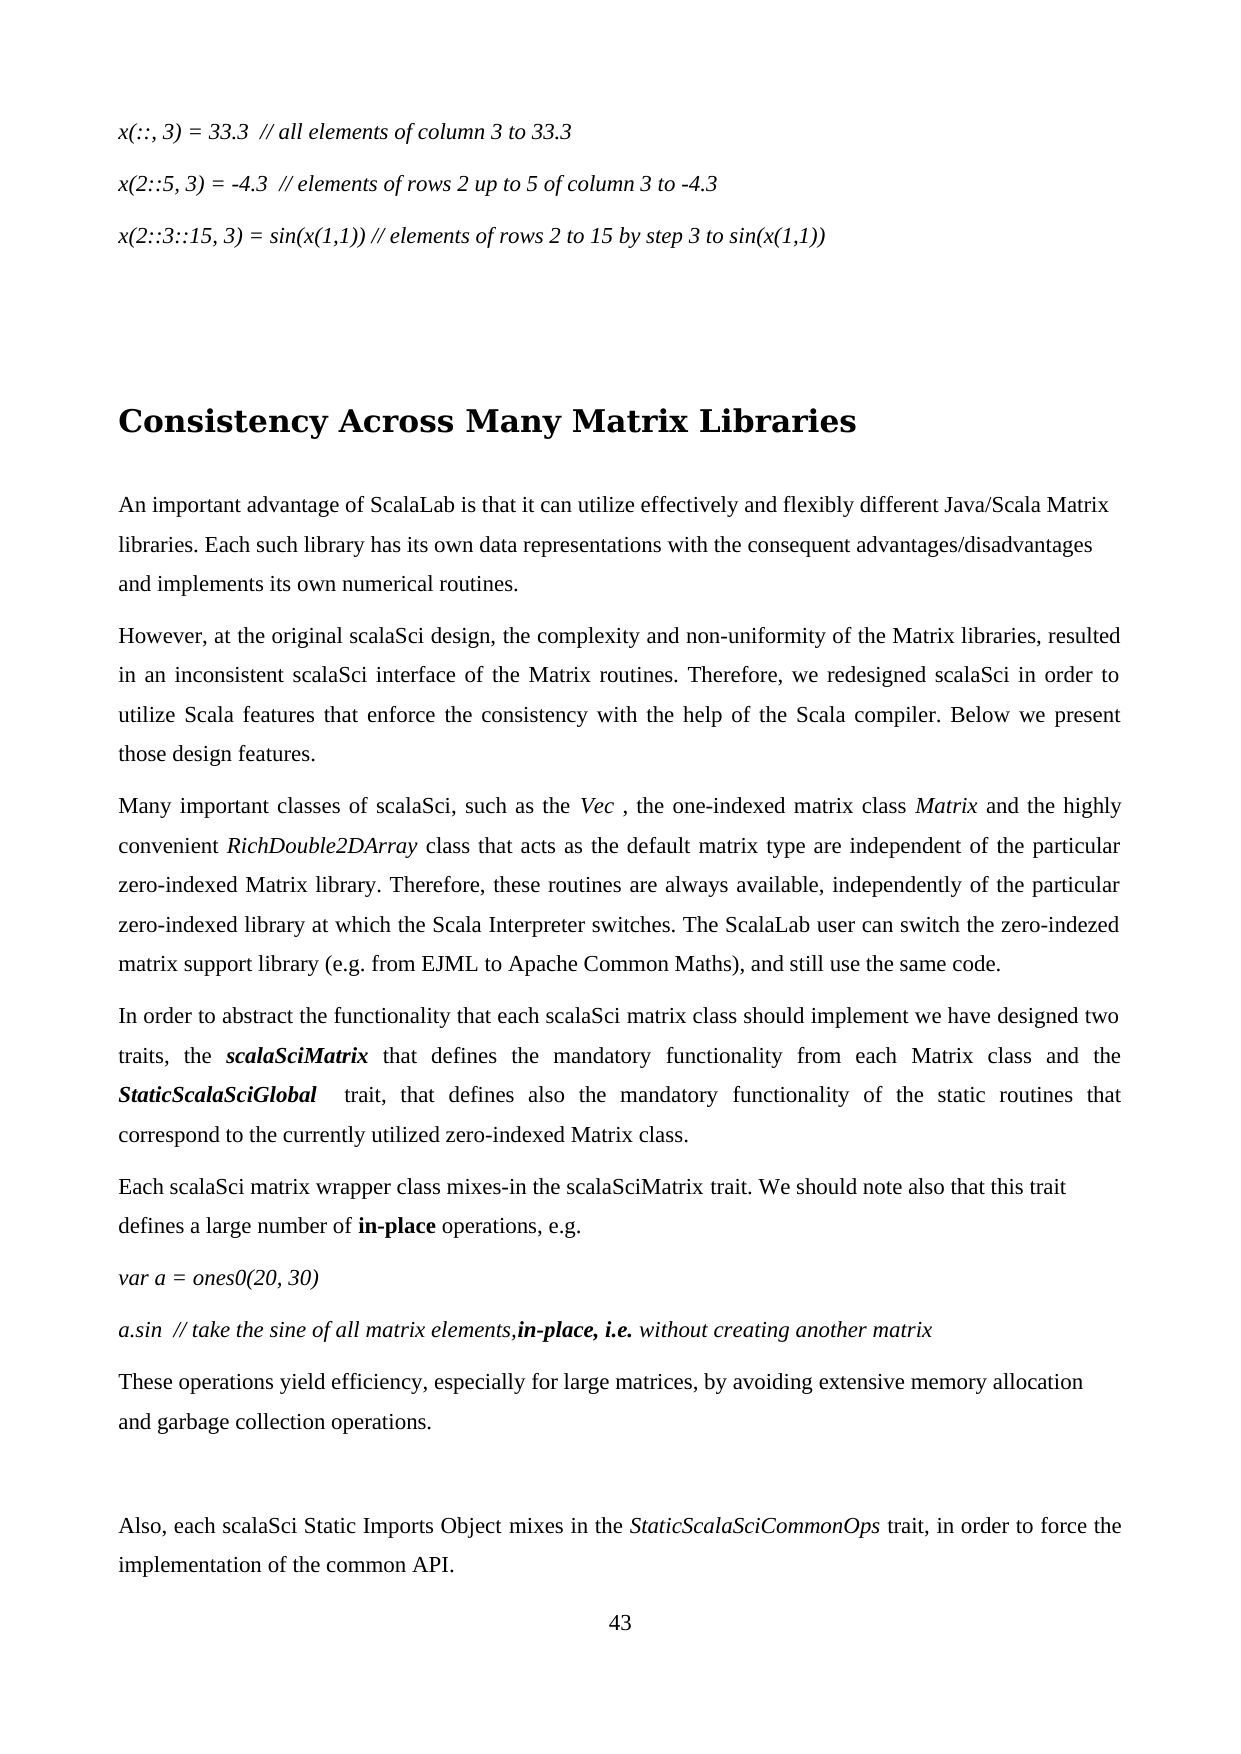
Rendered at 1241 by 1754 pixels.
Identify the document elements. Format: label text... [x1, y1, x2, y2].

text Also, each scalaSci Static Imports Object mixes in the StaticScalaSciCommonOps trait, in order to force the implementation of the common API. [118, 1512, 1122, 1577]
text Each scalaSci matrix wrapper class mixes-in the scalaSciMatrix trait. We should note also that this trait defines a large number of in-place operations, e.g. [118, 1173, 1122, 1239]
text These operations yield efficiency, especially for large matrices, by avoiding extensive memory allocation and garbage collection operations. [118, 1368, 1122, 1434]
text An important advantage of ScalaLab is that it can utilize effectively and flexibly different Java/Scala Matrix libraries. Each such library has its own data representations with the consequent advantages/disadvantages and implements its own numerical routines. [118, 491, 1122, 596]
text x(2::5, 3) = -4.3 // elements of rows 2 up to 5 of column 3 to -4.3 [118, 170, 1122, 196]
text var a = ones0(20, 30) [118, 1264, 1122, 1291]
text a.sin // take the sine of all matrix elements,in-place, i.e. without creating another matrix [118, 1316, 1122, 1343]
text However, at the original scalaSci design, the complexity and non-uniformity of the Matrix libraries, resulted in an inconsistent scalaSci interface of the Matrix routines. Therefore, we redesigned scalaSci in order to utilize Scala features that enforce the consistency with the help of the Scala compiler. Below we present those design features. [118, 622, 1122, 767]
text x(::, 3) = 33.3 // all elements of column 3 to 33.3 [118, 118, 1122, 144]
text x(2::3::15, 3) = sin(x(1,1)) // elements of rows 2 to 15 by step 3 to sin(x(1,1)) [118, 222, 1122, 248]
subtitle Consistency Across Many Matrix Libraries [118, 403, 1122, 440]
text Many important classes of scalaSci, such as the Vec , the one-indexed matrix class Matrix and the highly convenient RichDouble2DArray class that acts as the default matrix type are independent of the particular zero-indexed Matrix library. Therefore, these routines are always available, independently of the particular zero-indexed library at which the Scala Interpreter switches. The ScalaLab user can switch the zero-indezed matrix support library (e.g. from EJML to Apache Common Maths), and still use the same code. [118, 792, 1122, 977]
text In order to abstract the functionality that each scalaSci matrix class should implement we have designed two traits, the scalaSciMatrix that defines the mandatory functionality from each Matrix class and the StaticScalaSciGlobal trait, that defines also the mandatory functionality of the static routines that correspond to the currently utilized zero-indexed Matrix class. [118, 1002, 1122, 1147]
